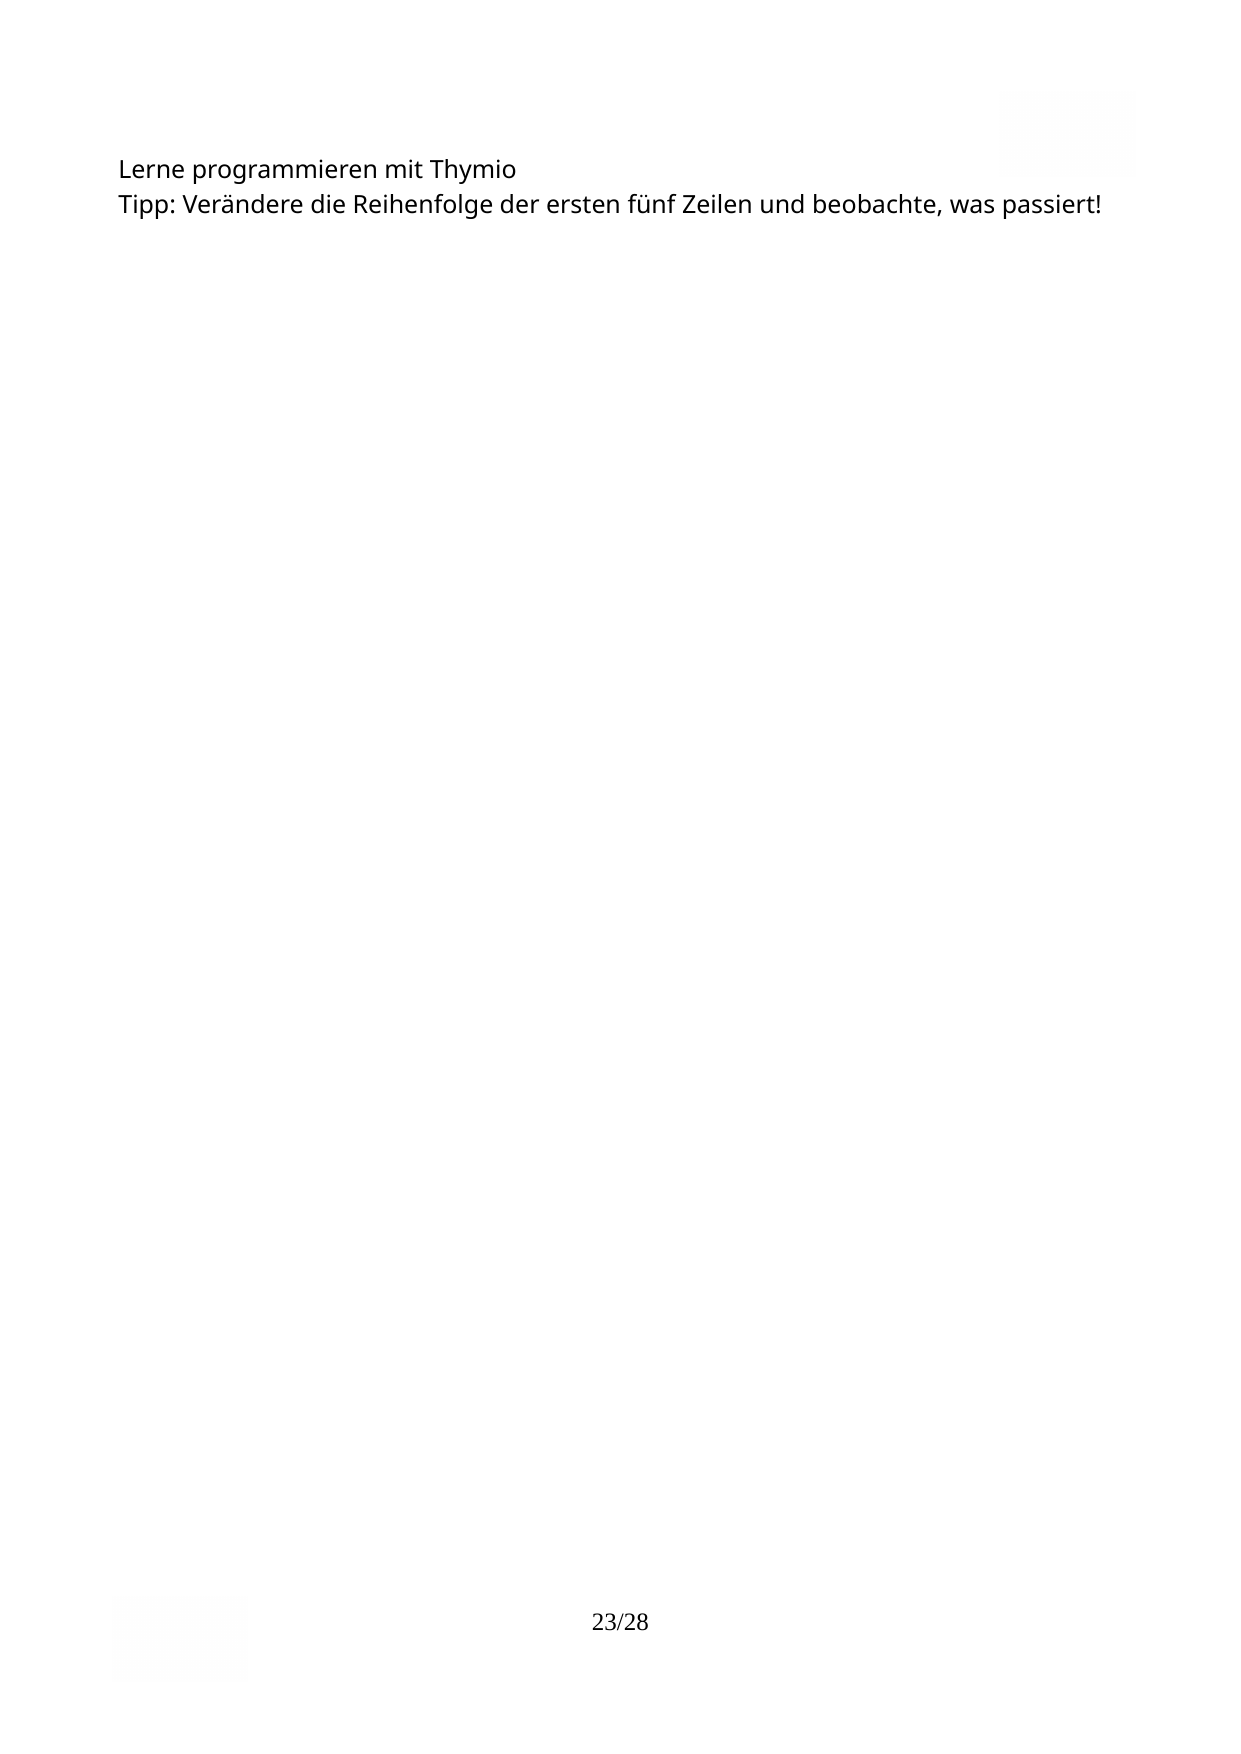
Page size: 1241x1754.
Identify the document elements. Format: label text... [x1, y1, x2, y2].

picture [112, 1596, 249, 1682]
text Tipp: Verändere die Reihenfolge der ersten fünf Zeilen und beobachte, was passiert! [118, 186, 1122, 220]
picture [999, 91, 1136, 177]
